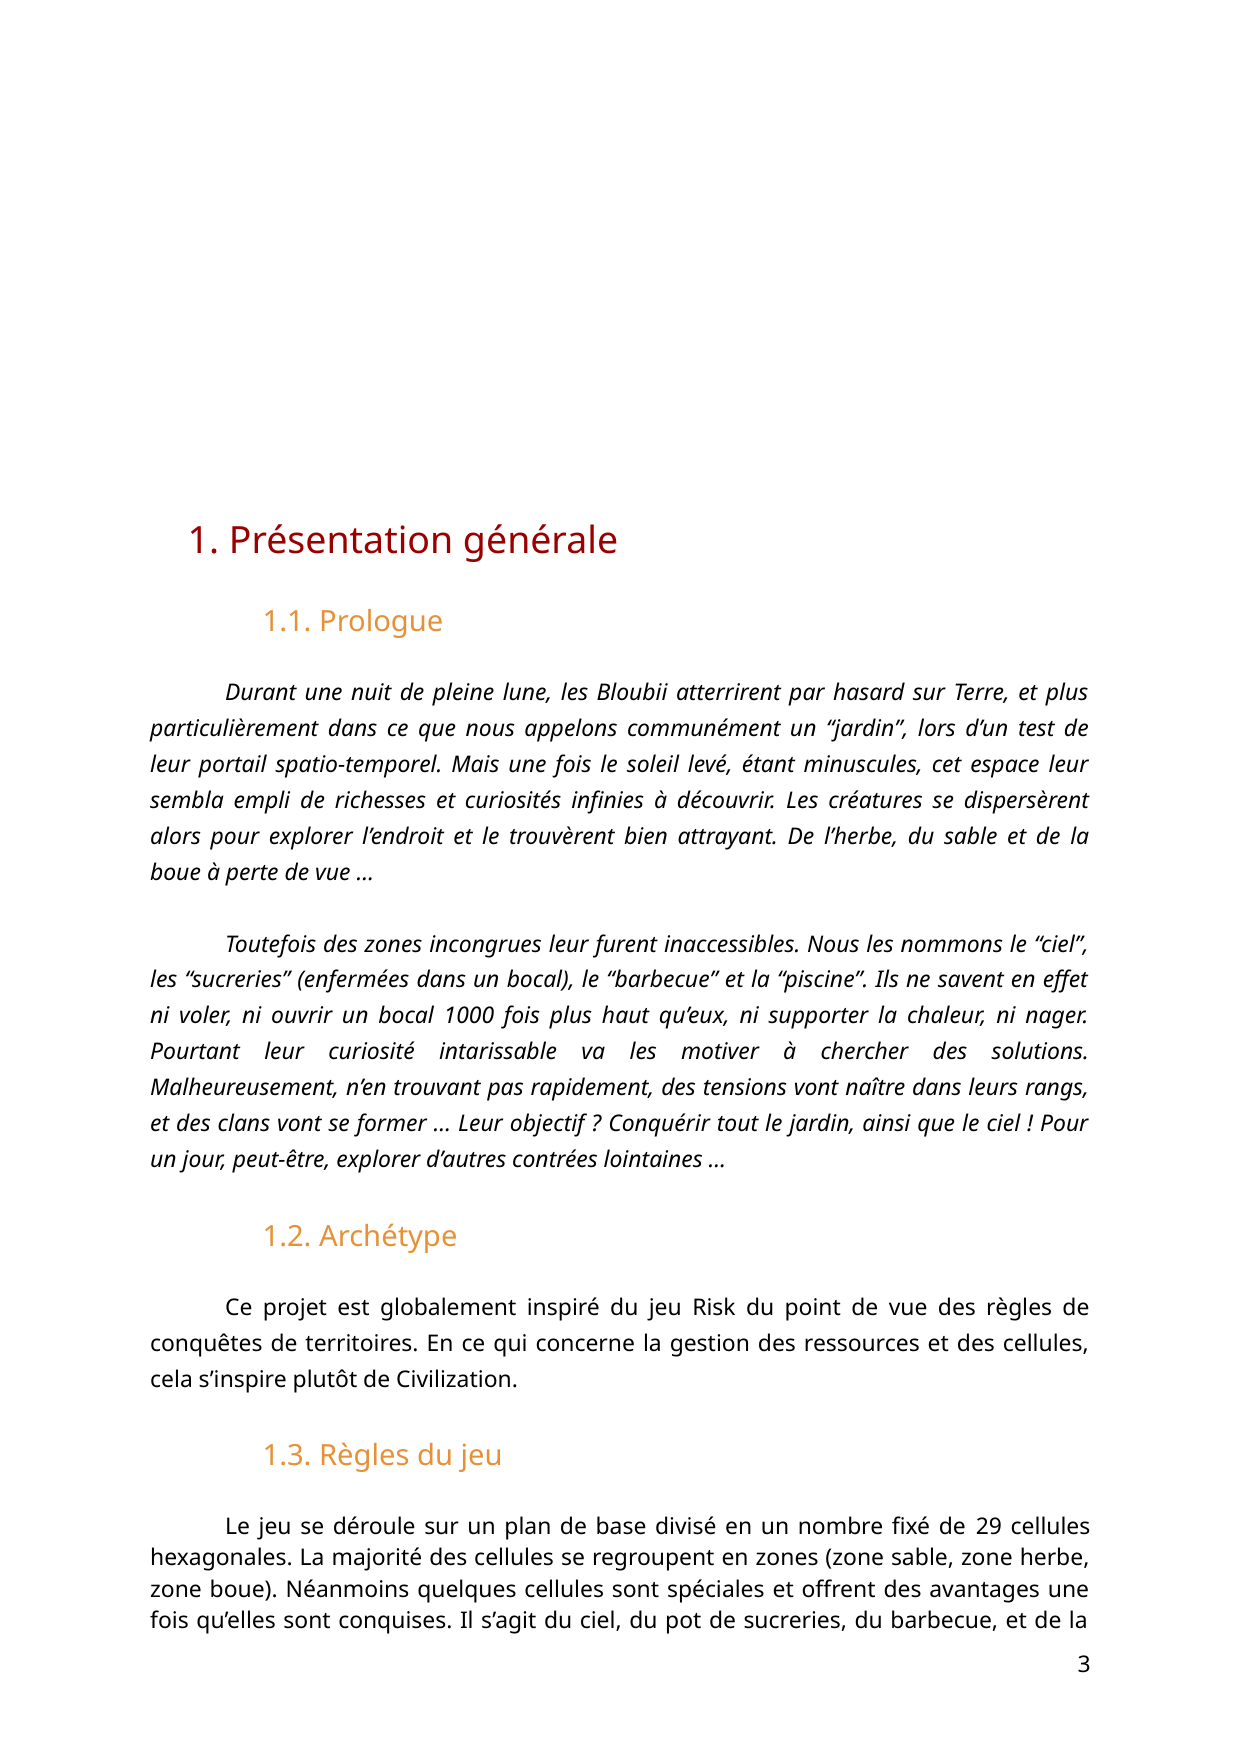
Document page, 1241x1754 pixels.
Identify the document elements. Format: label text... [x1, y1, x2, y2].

text Ce projet est globalement inspiré du jeu Risk du point de vue des règles de conquêtes de territoires. En ce qui concerne la gestion des ressources et des cellules, cela s’inspire plutôt de Civilization. [150, 1291, 1090, 1394]
text Toutefois des zones incongrues leur furent inaccessibles. Nous les nommons le “ciel”, les “sucreries” (enfermées dans un bocal), le “barbecue” et la “piscine”. Ils ne savent en effet ni voler, ni ouvrir un bocal 1000 fois plus haut qu’eux, ni supporter la chaleur, ni nager. Pourtant leur curiosité intarissable va les motiver à chercher des solutions. Malheureusement, n’en trouvant pas rapidement, des tensions vont naître dans leurs rangs, et des clans vont se former … Leur objectif ? Conquérir tout le jardin, ainsi que le ciel ! Pour un jour, peut-être, explorer d’autres contrées lointaines … [150, 927, 1090, 1174]
text Le jeu se déroule sur un plan de base divisé en un nombre fixé de 29 cellules hexagonales. La majorité des cellules se regroupent en zones (zone sable, zone herbe, zone boue). Néanmoins quelques cellules sont spéciales et offrent des avantages une fois qu’elles sont conquises. Il s’agit du ciel, du pot de sucreries, du barbecue, et de la [150, 1510, 1090, 1635]
text Durant une nuit de pleine lune, les Bloubii atterrirent par hasard sur Terre, et plus particulièrement dans ce que nous appelons communément un “jardin”, lors d’un test de leur portail spatio-temporel. Mais une fois le soleil levé, étant minuscules, cet espace leur sembla empli de richesses et curiosités infinies à découvrir. Les créatures se dispersèrent alors pour explorer l’endroit et le trouvèrent bien attrayant. De l’herbe, du sable et de la boue à perte de vue … [150, 676, 1090, 887]
subtitle 1.2. Archétype [262, 1215, 1090, 1255]
subtitle 1.1. Prologue [262, 600, 1090, 640]
subtitle 1.3. Règles du jeu [262, 1434, 1090, 1474]
subtitle 1. Présentation générale [187, 513, 1090, 564]
